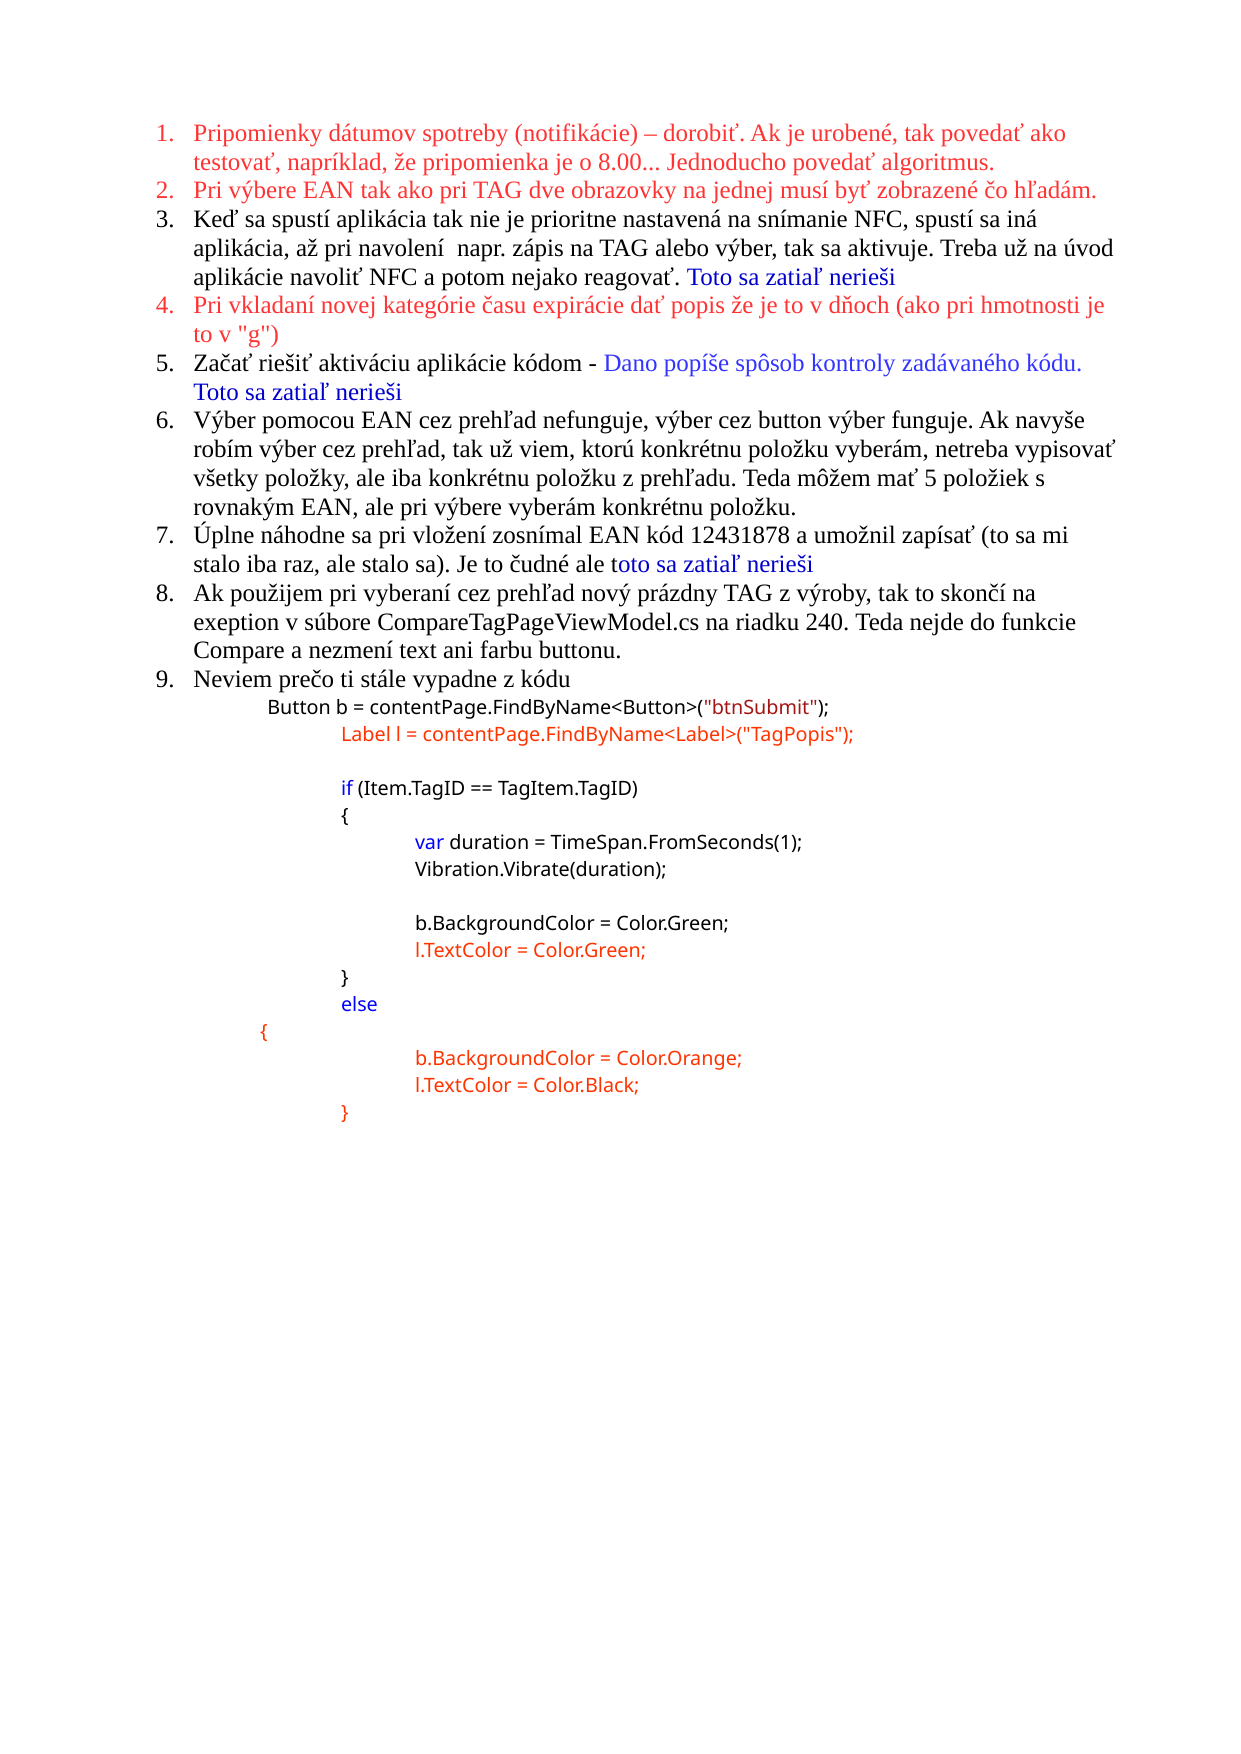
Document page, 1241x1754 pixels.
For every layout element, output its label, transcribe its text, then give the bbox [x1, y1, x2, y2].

list { [156, 1017, 1122, 1044]
list else [156, 990, 1122, 1017]
list } [156, 1098, 1122, 1125]
list l.TextColor = Color.Black; [156, 1071, 1122, 1098]
list var duration = TimeSpan.FromSeconds(1); [156, 828, 1122, 855]
list Label l = contentPage.FindByName<Label>("TagPopis"); [156, 721, 1122, 747]
list Vibration.Vibrate(duration); [156, 855, 1122, 882]
list Ak použijem pri vyberaní cez prehľad nový prázdny TAG z výroby, tak to skončí na exeption v súbore CompareTagPageViewModel.cs na riadku 240. Teda nejde do funkcie Compare a nezmení text ani farbu buttonu. [156, 578, 1122, 664]
list Neviem prečo ti stále vypadne z kódu Button b = contentPage.FindByName<Button>("btnSubmit"); [156, 664, 1122, 721]
list Pri vkladaní novej kategórie času expirácie dať popis že je to v dňoch (ako pri hmotnosti je to v "g") [156, 291, 1122, 348]
list Začať riešiť aktiváciu aplikácie kódom - Dano popíše spôsob kontroly zadávaného kódu. Toto sa zatiaľ nerieši [156, 348, 1122, 406]
list Úplne náhodne sa pri vložení zosnímal EAN kód 12431878 a umožnil zapísať (to sa mi stalo iba raz, ale stalo sa). Je to čudné ale toto sa zatiaľ nerieši [156, 521, 1122, 578]
list b.BackgroundColor = Color.Green; [156, 909, 1122, 936]
list Výber pomocou EAN cez prehľad nefunguje, výber cez button výber funguje. Ak navyše robím výber cez prehľad, tak už viem, ktorú konkrétnu položku vyberám, netreba vypisovať všetky položky, ale iba konkrétnu položku z prehľadu. Teda môžem mať 5 položiek s rovnakým EAN, ale pri výbere vyberám konkrétnu položku. [156, 406, 1122, 521]
list Pripomienky dátumov spotreby (notifikácie) – dorobiť. Ak je urobené, tak povedať ako testovať, napríklad, že pripomienka je o 8.00... Jednoducho povedať algoritmus. [156, 118, 1122, 176]
list if (Item.TagID == TagItem.TagID) [156, 774, 1122, 801]
list { [156, 801, 1122, 828]
list l.TextColor = Color.Green; [156, 936, 1122, 963]
list } [156, 963, 1122, 990]
list Keď sa spustí aplikácia tak nie je prioritne nastavená na snímanie NFC, spustí sa iná aplikácia, až pri navolení napr. zápis na TAG alebo výber, tak sa aktivuje. Treba už na úvod aplikácie navoliť NFC a potom nejako reagovať. Toto sa zatiaľ nerieši [156, 204, 1122, 291]
list Pri výbere EAN tak ako pri TAG dve obrazovky na jednej musí byť zobrazené čo hľadám. [156, 176, 1122, 204]
list b.BackgroundColor = Color.Orange; [156, 1044, 1122, 1071]
